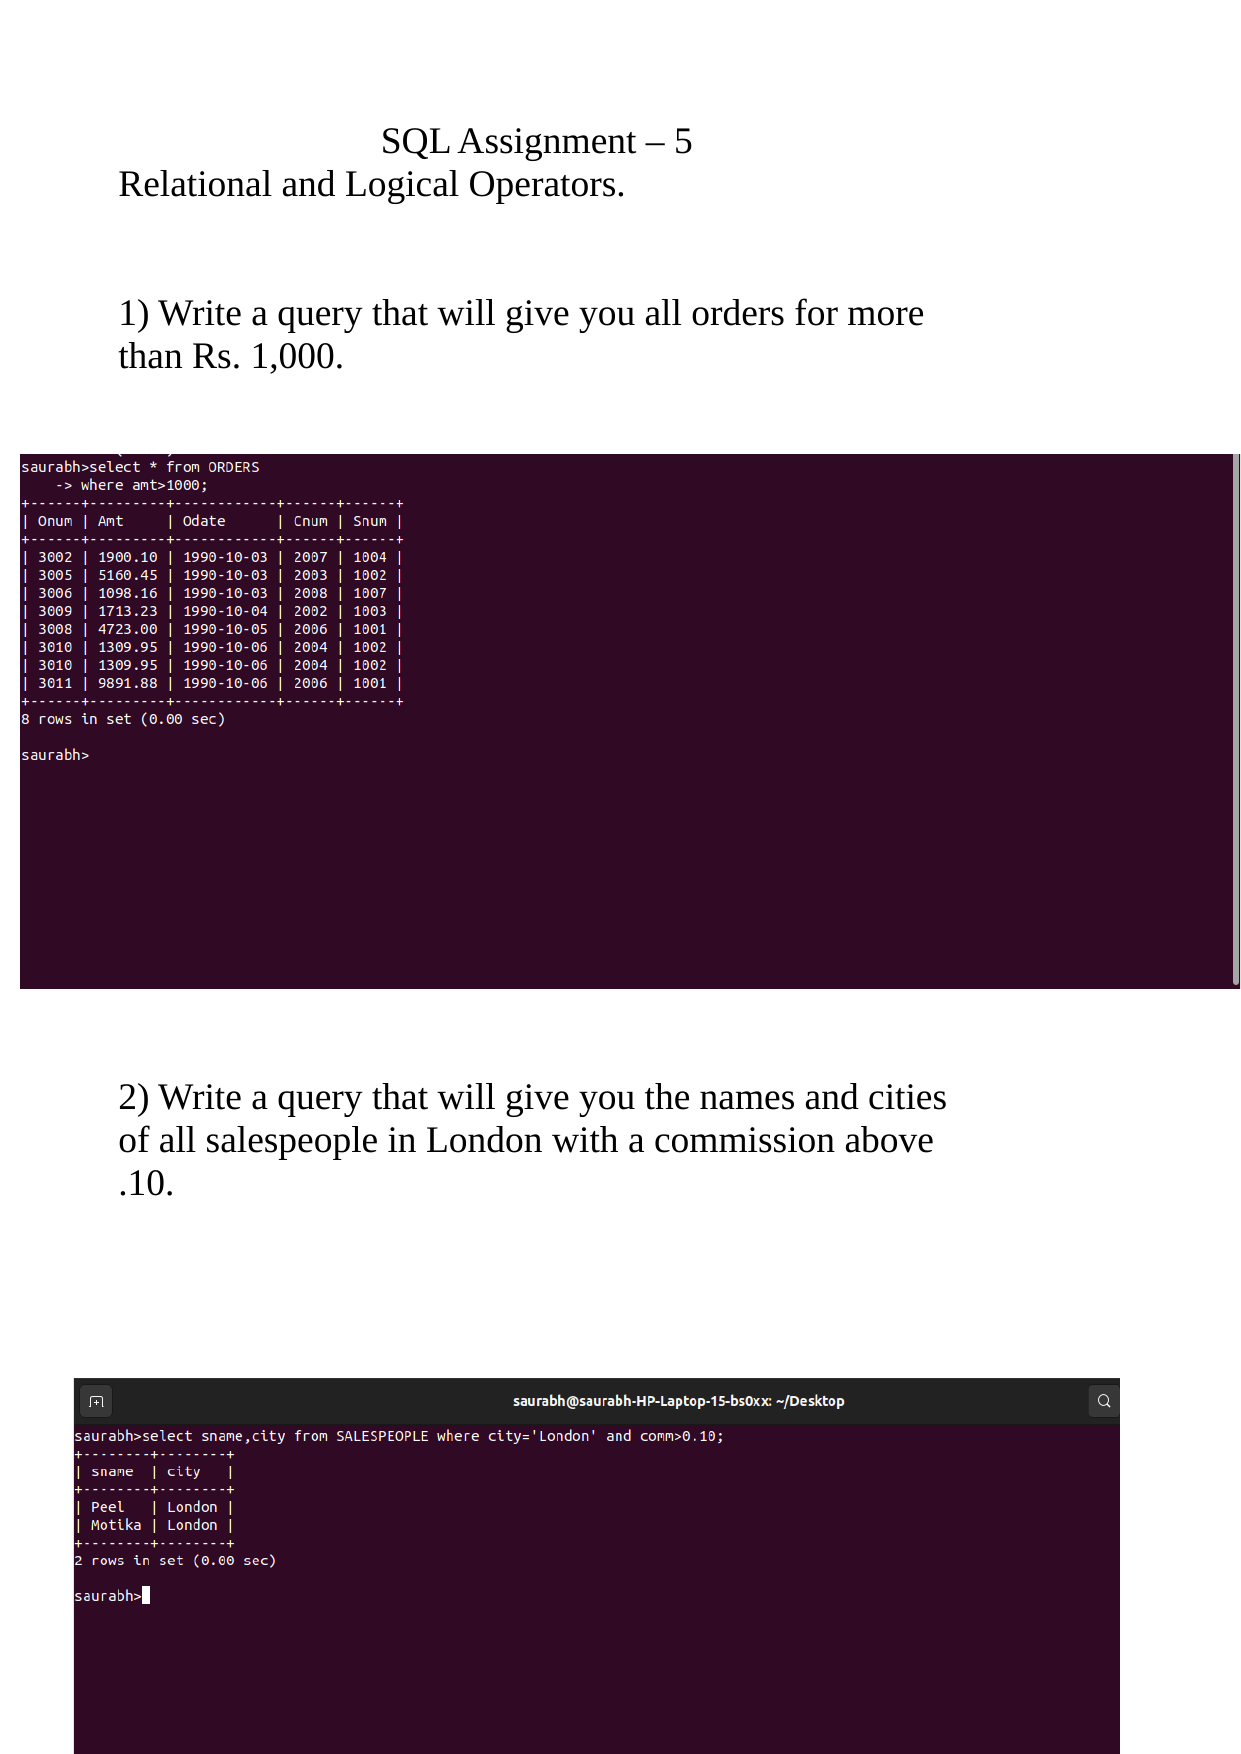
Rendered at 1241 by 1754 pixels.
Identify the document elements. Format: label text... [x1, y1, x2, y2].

text than Rs. 1,000. [118, 334, 1122, 377]
text SQL Assignment – 5 [118, 118, 1122, 161]
text of all salespeople in London with a commission above [118, 1118, 1122, 1161]
text Relational and Logical Operators. [118, 161, 1122, 204]
picture [73, 1378, 1120, 1754]
text 2) Write a query that will give you the names and cities [118, 1074, 1122, 1118]
text .10. [118, 1161, 1122, 1204]
picture [50, 454, 1241, 989]
text 1) Write a query that will give you all orders for more [118, 291, 1122, 334]
